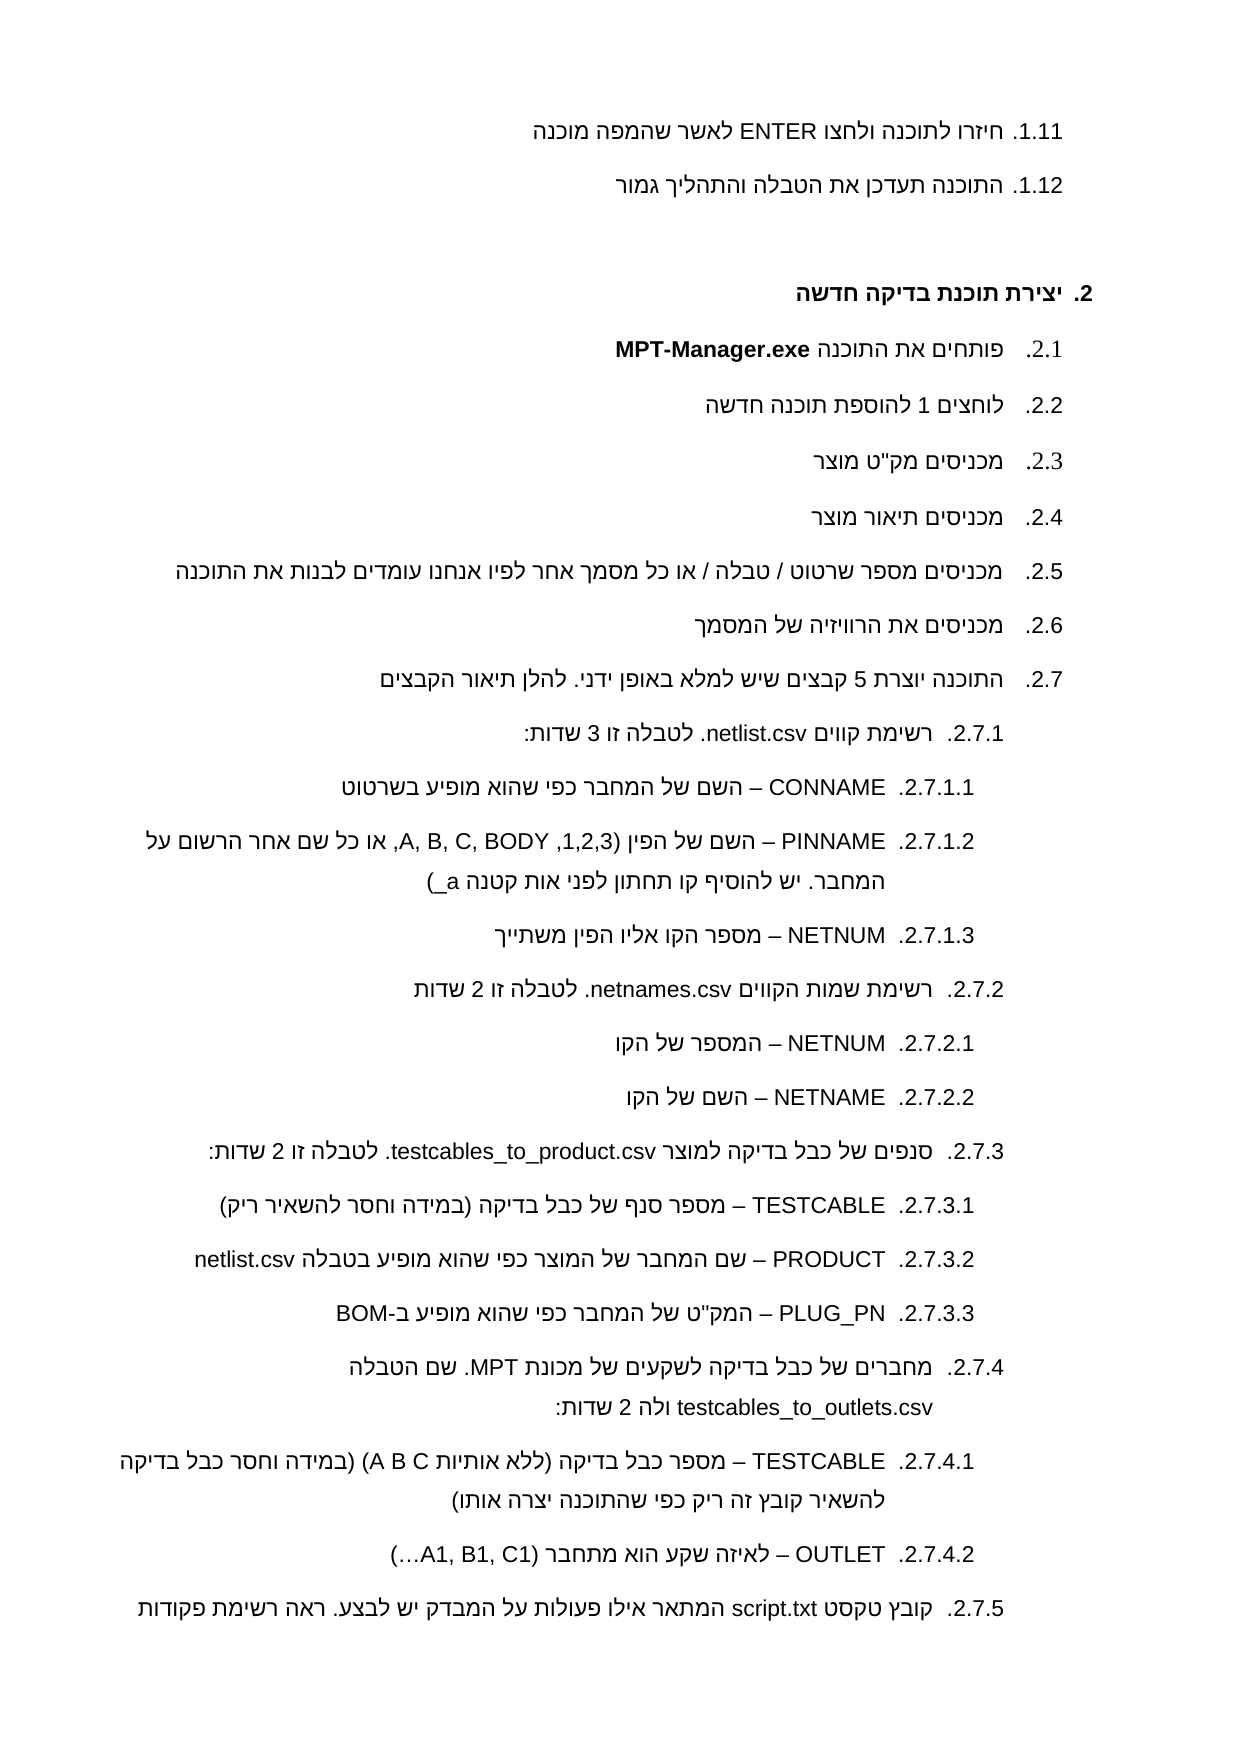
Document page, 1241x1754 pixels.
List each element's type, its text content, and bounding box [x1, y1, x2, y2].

list TESTCABLE – מספר סנף של כבל בדיקה (במידה וחסר להשאיר ריק) [118, 1192, 974, 1218]
list יצירת תוכנת בדיקה חדשה [118, 280, 1093, 307]
list מחברים של כבל בדיקה לשקעים של מכונת MPT. שם הטבלה testcables_to_outlets.csv ולה 2 שדות: [118, 1354, 1004, 1420]
list מכניסים את הרוויזיה של המסמך [118, 612, 1063, 638]
list רשימת קווים netlist.csv. לטבלה זו 3 שדות: [118, 720, 1004, 746]
list התוכנה יוצרת 5 קבצים שיש למלא באופן ידני. להלן תיאור הקבצים [118, 666, 1063, 692]
list NETNUM – מספר הקו אליו הפין משתייך [118, 922, 974, 948]
list NETNAME – השם של הקו [118, 1084, 974, 1110]
list קובץ טקסט script.txt המתאר אילו פעולות על המבדק יש לבצע. ראה רשימת פקודות וכיצד להשתמש בהם [118, 1595, 1004, 1622]
list התוכנה תעדכן את הטבלה והתהליך גמור [118, 172, 1063, 198]
list NETNUM – המספר של הקו [118, 1030, 974, 1056]
list CONNAME – השם של המחבר כפי שהוא מופיע בשרטוט [118, 774, 974, 801]
list חיזרו לתוכנה ולחצו ENTER לאשר שהמפה מוכנה [118, 118, 1063, 144]
list סנפים של כבל בדיקה למוצר testcables_to_product.csv. לטבלה זו 2 שדות: [118, 1138, 1004, 1164]
list OUTLET – לאיזה שקע הוא מתחבר (A1, B1, C1…) [118, 1541, 974, 1568]
list רשימת שמות הקווים netnames.csv. לטבלה זו 2 שדות [118, 976, 1004, 1002]
list לוחצים 1 להוספת תוכנה חדשה [118, 392, 1063, 418]
list מכניסים תיאור מוצר [118, 504, 1063, 530]
list PRODUCT – שם המחבר של המוצר כפי שהוא מופיע בטבלה netlist.csv [118, 1246, 974, 1272]
list PLUG_PN – המק"ט של המחבר כפי שהוא מופיע ב-BOM [118, 1300, 974, 1327]
list מכניסים מק"ט מוצר [118, 446, 1063, 475]
list מכניסים מספר שרטוט / טבלה / או כל מסמך אחר לפיו אנחנו עומדים לבנות את התוכנה [118, 558, 1063, 584]
list TESTCABLE – מספר כבל בדיקה (ללא אותיות A B C) (במידה וחסר כבל בדיקה להשאיר קובץ זה ריק כפי שהתוכנה יצרה אותו) [118, 1448, 974, 1514]
list PINNAME – השם של הפין (1,2,3, A, B, C, BODY, או כל שם אחר הרשום על המחבר. יש להוסיף קו תחתון לפני אות קטנה a_) [118, 828, 974, 894]
list פותחים את התוכנה MPT-Manager.exe [118, 334, 1063, 363]
